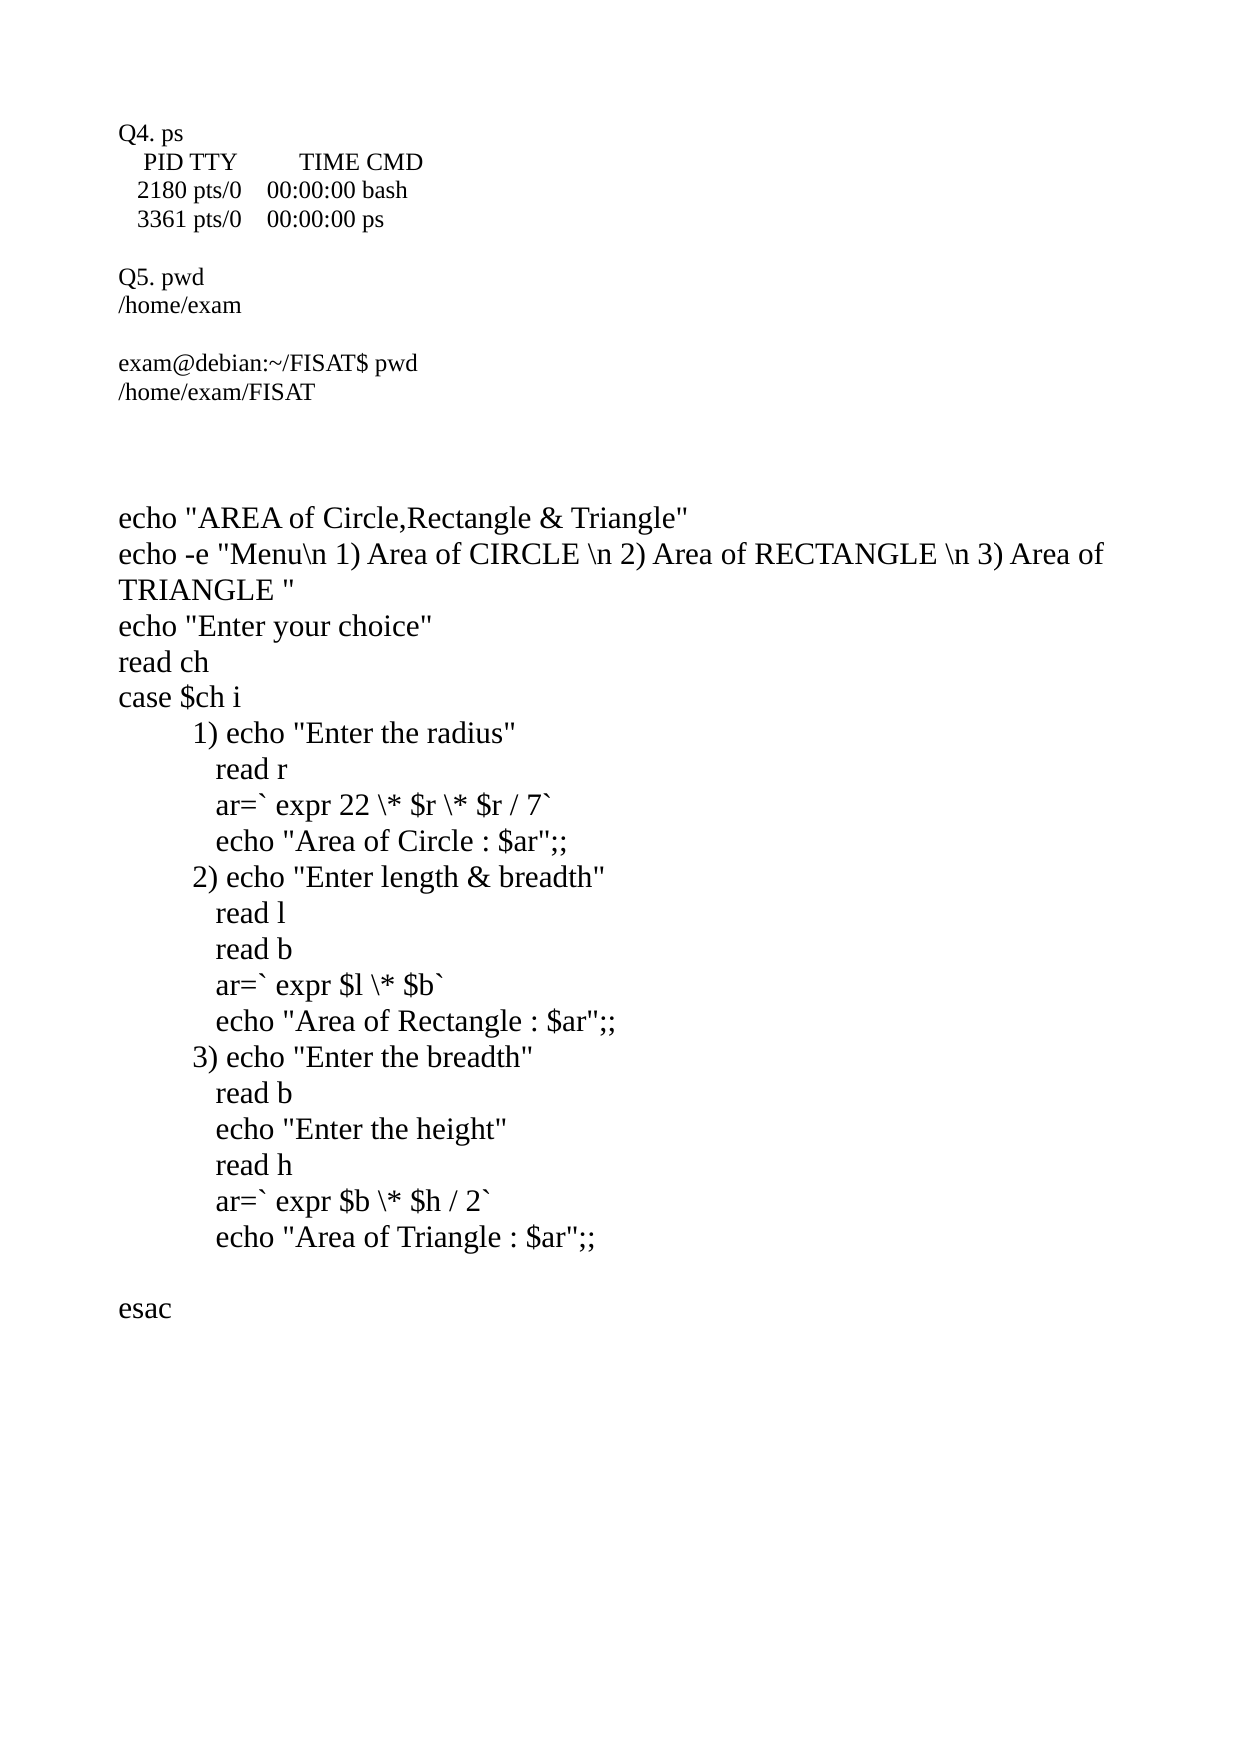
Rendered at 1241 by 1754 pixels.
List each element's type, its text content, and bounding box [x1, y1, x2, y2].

text 2180 pts/0 00:00:00 bash [118, 176, 1122, 204]
text ar=` expr $b \* $h / 2` [118, 1182, 1122, 1218]
text read b [118, 930, 1122, 966]
text esac [118, 1290, 1122, 1326]
text read h [118, 1146, 1122, 1182]
text echo "AREA of Circle,Rectangle & Triangle" [118, 499, 1122, 535]
text read ch [118, 643, 1122, 679]
text 1) echo "Enter the radius" [118, 715, 1122, 751]
text PID TTY TIME CMD [118, 147, 1122, 176]
text echo "Area of Rectangle : $ar";; [118, 1002, 1122, 1038]
text 3) echo "Enter the breadth" [118, 1038, 1122, 1074]
text 2) echo "Enter length & breadth" [118, 858, 1122, 894]
text echo -e "Menu\n 1) Area of CIRCLE \n 2) Area of RECTANGLE \n 3) Area of TRIANGLE " [118, 535, 1122, 607]
text case $ch i [118, 679, 1122, 715]
text Q4. ps [118, 118, 1122, 147]
text echo "Enter your choice" [118, 607, 1122, 643]
text ar=` expr 22 \* $r \* $r / 7` [118, 787, 1122, 822]
text ar=` expr $l \* $b` [118, 966, 1122, 1002]
text echo "Area of Circle : $ar";; [118, 822, 1122, 858]
text /home/exam [118, 291, 1122, 319]
text echo "Enter the height" [118, 1110, 1122, 1146]
text read l [118, 894, 1122, 930]
text read r [118, 751, 1122, 787]
text exam@debian:~/FISAT$ pwd [118, 348, 1122, 377]
text Q5. pwd [118, 262, 1122, 291]
text /home/exam/FISAT [118, 377, 1122, 406]
text echo "Area of Triangle : $ar";; [118, 1218, 1122, 1254]
text read b [118, 1074, 1122, 1110]
text 3361 pts/0 00:00:00 ps [118, 204, 1122, 233]
